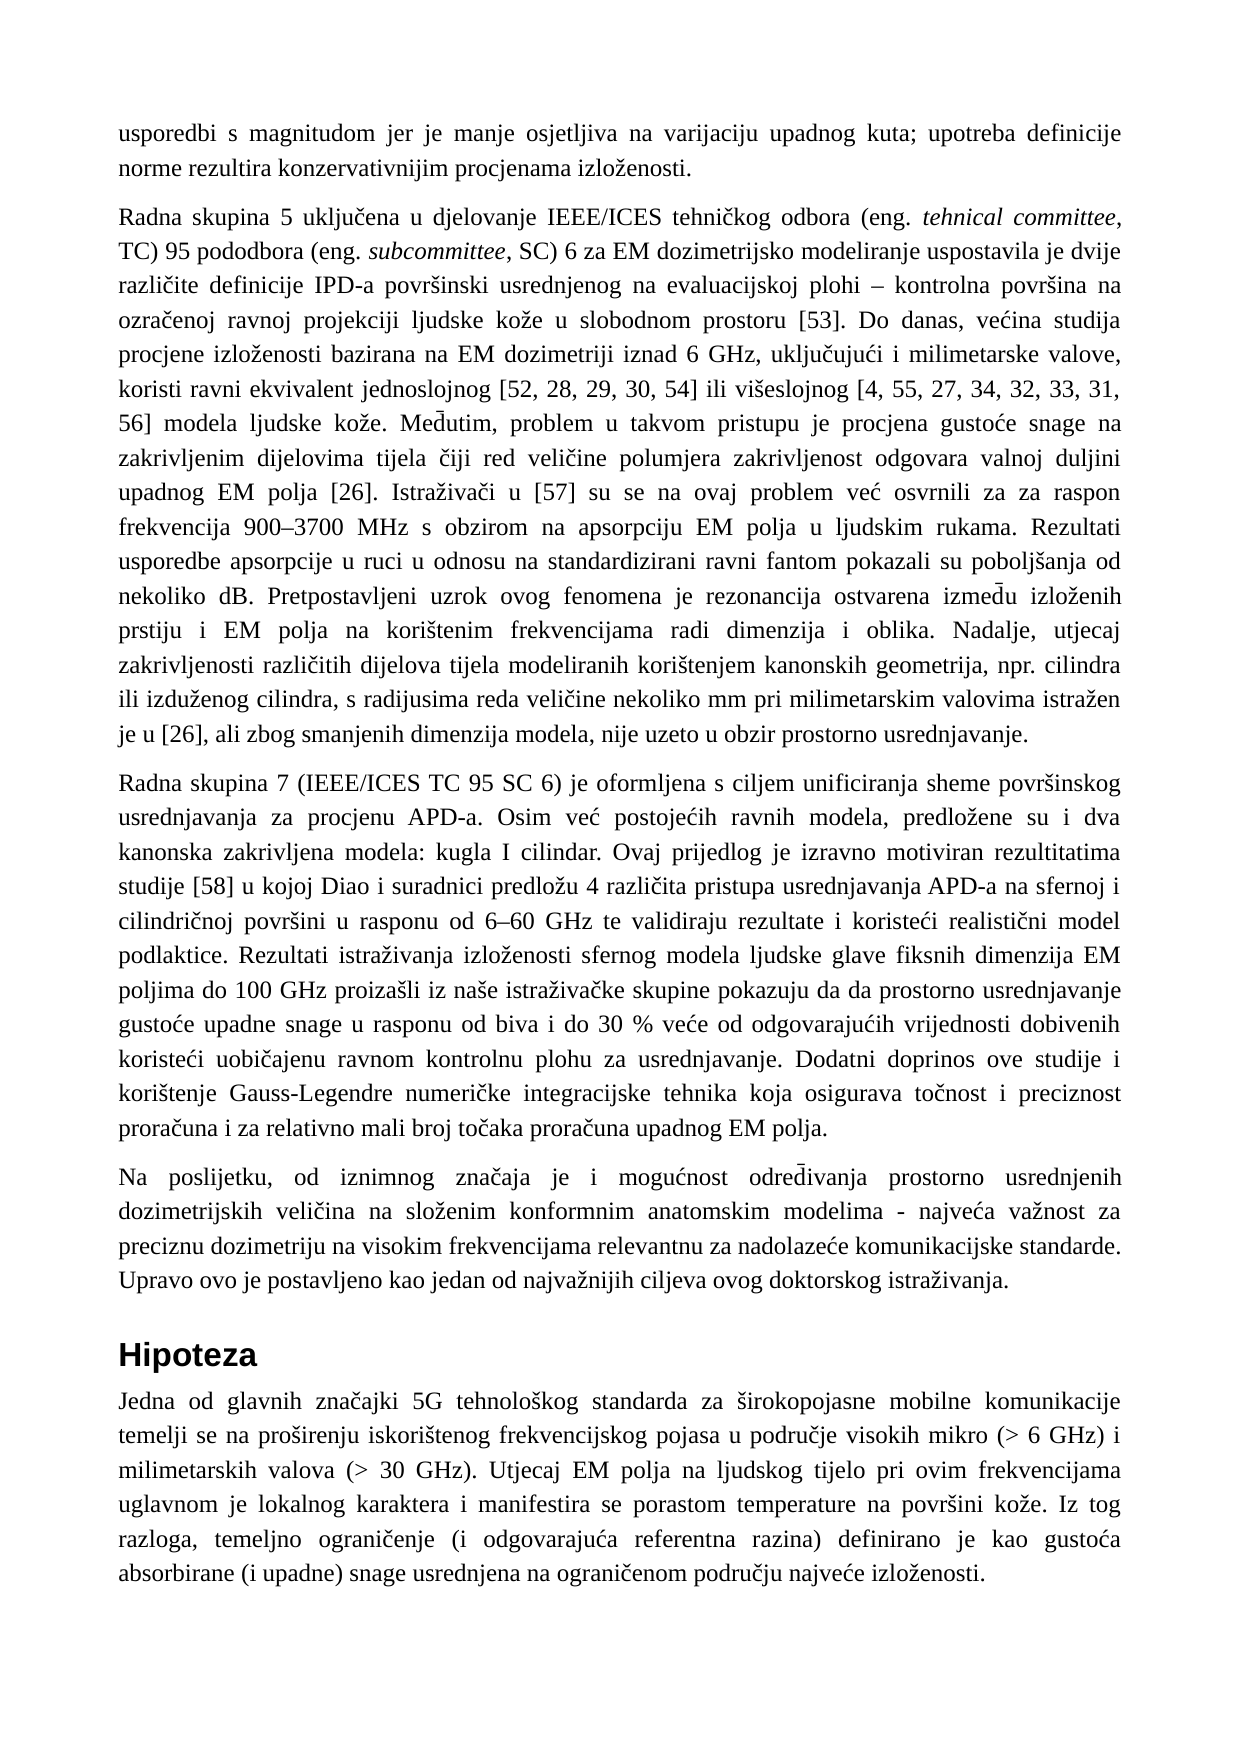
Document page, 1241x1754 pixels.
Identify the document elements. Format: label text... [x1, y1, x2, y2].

subtitle Hipoteza [118, 1335, 1122, 1373]
text Radna skupina 7 (IEEE/ICES TC 95 SC 6) je oformljena s ciljem unificiranja sheme površinskog usrednjavanja za procjenu APD-a. Osim već postojećih ravnih modela, predložene su i dva kanonska zakrivljena modela: kugla I cilindar. Ovaj prijedlog je izravno motiviran rezultitatima studije [58] u kojoj Diao i suradnici predložu 4 različita pristupa usrednjavanja APD-a na sfernoj i cilindričnoj površini u rasponu od 6–60 GHz te validiraju rezultate i koristeći realistični model podlaktice. Rezultati istraživanja izloženosti sfernog modela ljudske glave fiksnih dimenzija EM poljima do 100 GHz proizašli iz naše istraživačke skupine pokazuju da da prostorno usrednjavanje gustoće upadne snage u rasponu od biva i do 30 % veće od odgovarajućih vrijednosti dobivenih koristeći uobičajenu ravnom kontrolnu plohu za usrednjavanje. Dodatni doprinos ove studije i korištenje Gauss-Legendre numeričke integracijske tehnika koja osigurava točnost i preciznost proračuna i za relativno mali broj točaka proračuna upadnog EM polja. [118, 768, 1122, 1141]
text Jedna od glavnih značajki 5G tehnološkog standarda za širokopojasne mobilne komunikacije temelji se na proširenju iskorištenog frekvencijskog pojasa u područje visokih mikro (> 6 GHz) i milimetarskih valova (> 30 GHz). Utjecaj EM polja na ljudskog tijelo pri ovim frekvencijama uglavnom je lokalnog karaktera i manifestira se porastom temperature na površini kože. Iz tog razloga, temeljno ograničenje (i odgovarajuća referentna razina) definirano je kao gustoća absorbirane (i upadne) snage usrednjena na ograničenom području najveće izloženosti. [118, 1386, 1122, 1587]
text Radna skupina 5 uključena u djelovanje IEEE/ICES tehničkog odbora (eng. tehnical committee, TC) 95 pododbora (eng. subcommittee, SC) 6 za EM dozimetrijsko modeliranje uspostavila je dvije različite definicije IPD-a površinski usrednjenog na evaluacijskoj plohi – kontrolna površina na ozračenoj ravnoj projekciji ljudske kože u slobodnom prostoru [53]. Do danas, većina studija procjene izloženosti bazirana na EM dozimetriji iznad 6 GHz, uključujući i milimetarske valove, koristi ravni ekvivalent jednoslojnog [52, 28, 29, 30, 54] ili višeslojnog [4, 55, 27, 34, 32, 33, 31, 56] modela ljudske kože. Med̄utim, problem u takvom pristupu je procjena gustoće snage na zakrivljenim dijelovima tijela čiji red veličine polumjera zakrivljenost odgovara valnoj duljini upadnog EM polja [26]. Istraživači u [57] su se na ovaj problem već osvrnili za za raspon frekvencija 900–3700 MHz s obzirom na apsorpciju EM polja u ljudskim rukama. Rezultati usporedbe apsorpcije u ruci u odnosu na standardizirani ravni fantom pokazali su poboljšanja od nekoliko dB. Pretpostavljeni uzrok ovog fenomena je rezonancija ostvarena izmed̄u izloženih prstiju i EM polja na korištenim frekvencijama radi dimenzija i oblika. Nadalje, utjecaj zakrivljenosti različitih dijelova tijela modeliranih korištenjem kanonskih geometrija, npr. cilindra ili izduženog cilindra, s radijusima reda veličine nekoliko mm pri milimetarskim valovima istražen je u [26], ali zbog smanjenih dimenzija modela, nije uzeto u obzir prostorno usrednjavanje. [118, 202, 1122, 748]
text Na poslijetku, od iznimnog značaja je i mogućnost odred̄ivanja prostorno usrednjenih dozimetrijskih veličina na složenim konformnim anatomskim modelima - najveća važnost za preciznu dozimetriju na visokim frekvencijama relevantnu za nadolazeće komunikacijske standarde. Upravo ovo je postavljeno kao jedan od najvažnijih ciljeva ovog doktorskog istraživanja. [118, 1162, 1122, 1294]
text usporedbi s magnitudom jer je manje osjetljiva na varijaciju upadnog kuta; upotreba definicije norme rezultira konzervativnijim procjenama izloženosti. [118, 118, 1122, 181]
